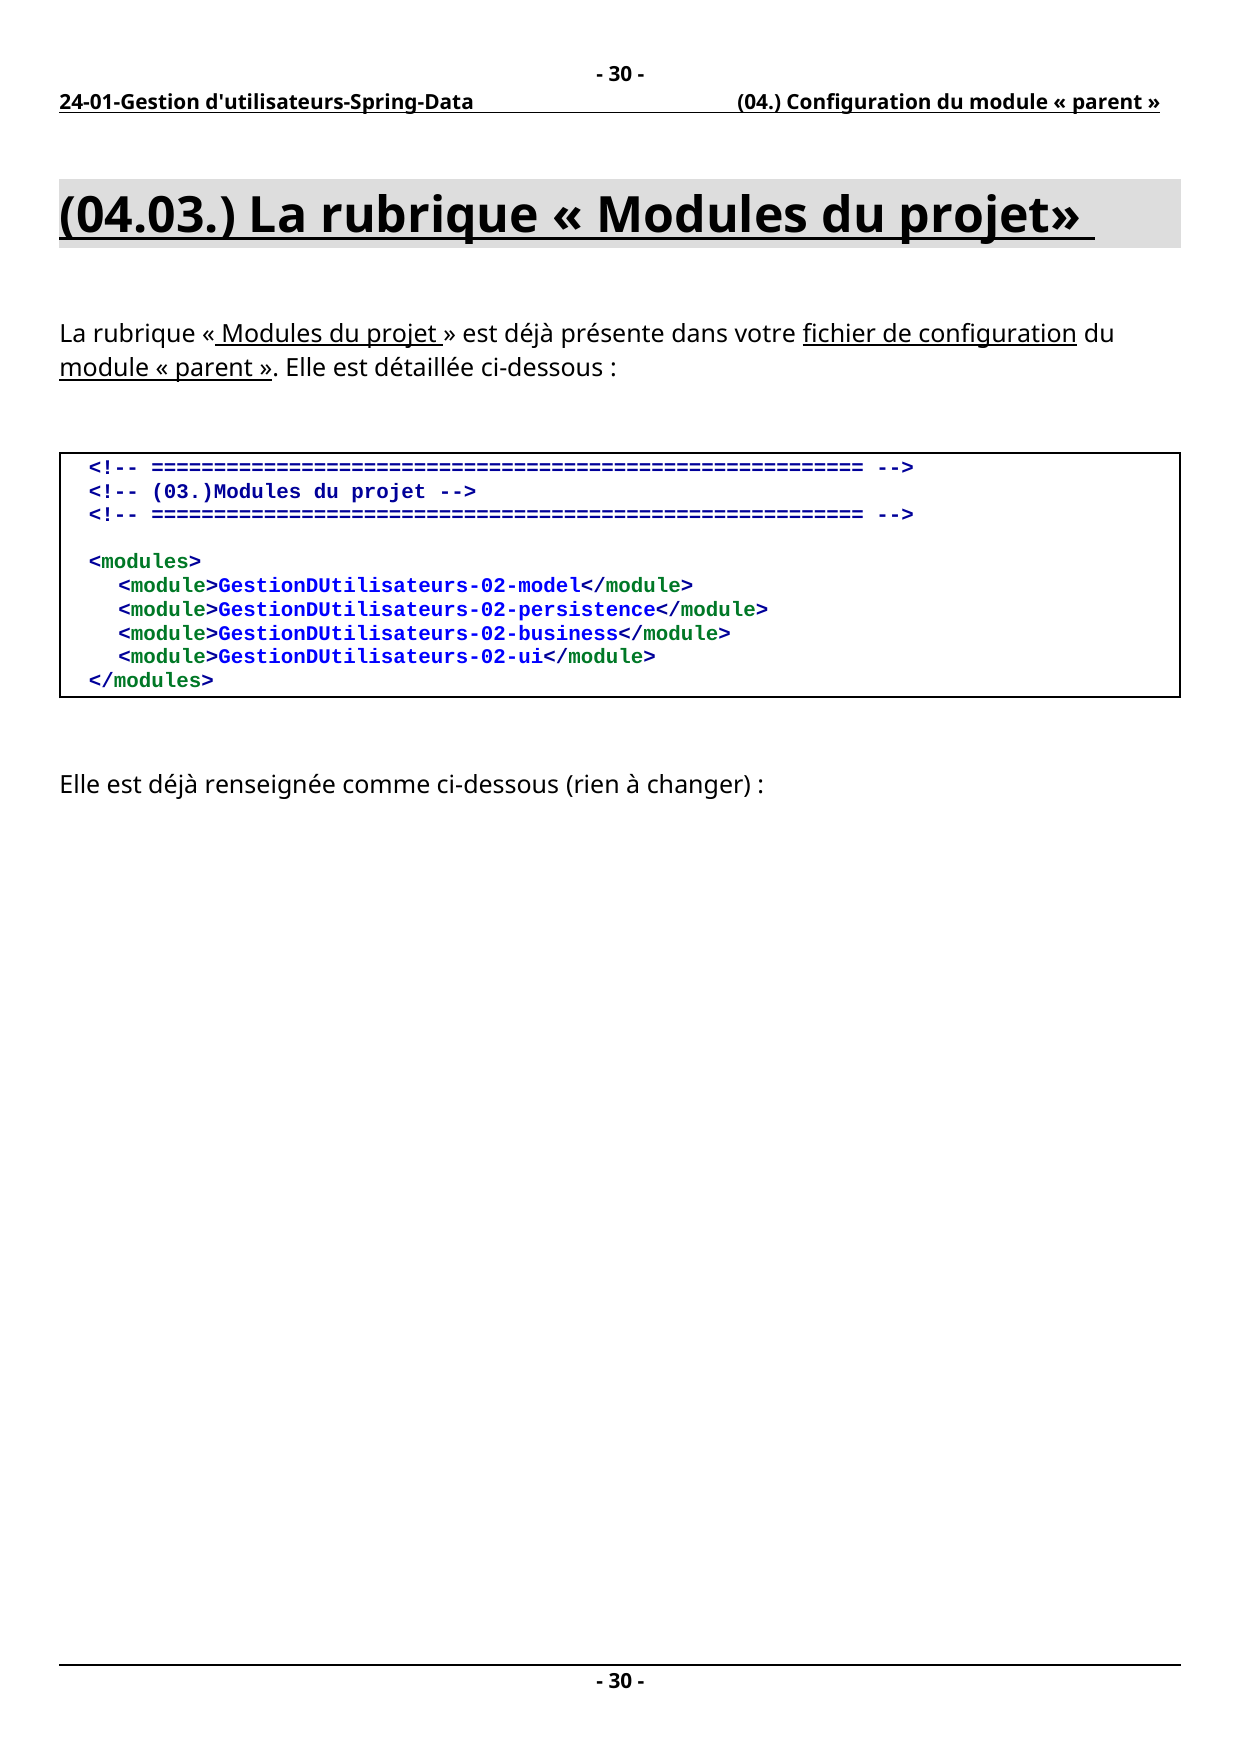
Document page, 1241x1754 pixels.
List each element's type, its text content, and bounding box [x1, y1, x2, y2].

text Elle est déjà renseignée comme ci-dessous (rien à changer) : [59, 767, 1181, 801]
text La rubrique « Modules du projet » est déjà présente dans votre fichier de configuration du module « parent ». Elle est détaillée ci-dessous : [59, 316, 1181, 384]
text <!-- ========================================================= --> <!-- (03.)Modules du projet --> <!-- ========================================================= --> [61, 454, 1179, 523]
text <modules> <module>GestionDUtilisateurs-02-model</module> <module>GestionDUtilisateurs-02-persistence</module> <module>GestionDUtilisateurs-02-business</module> <module>GestionDUtilisateurs-02-ui</module> </modules> [61, 523, 1179, 696]
text (04.03.) La rubrique « Modules du projet» [59, 179, 1181, 248]
